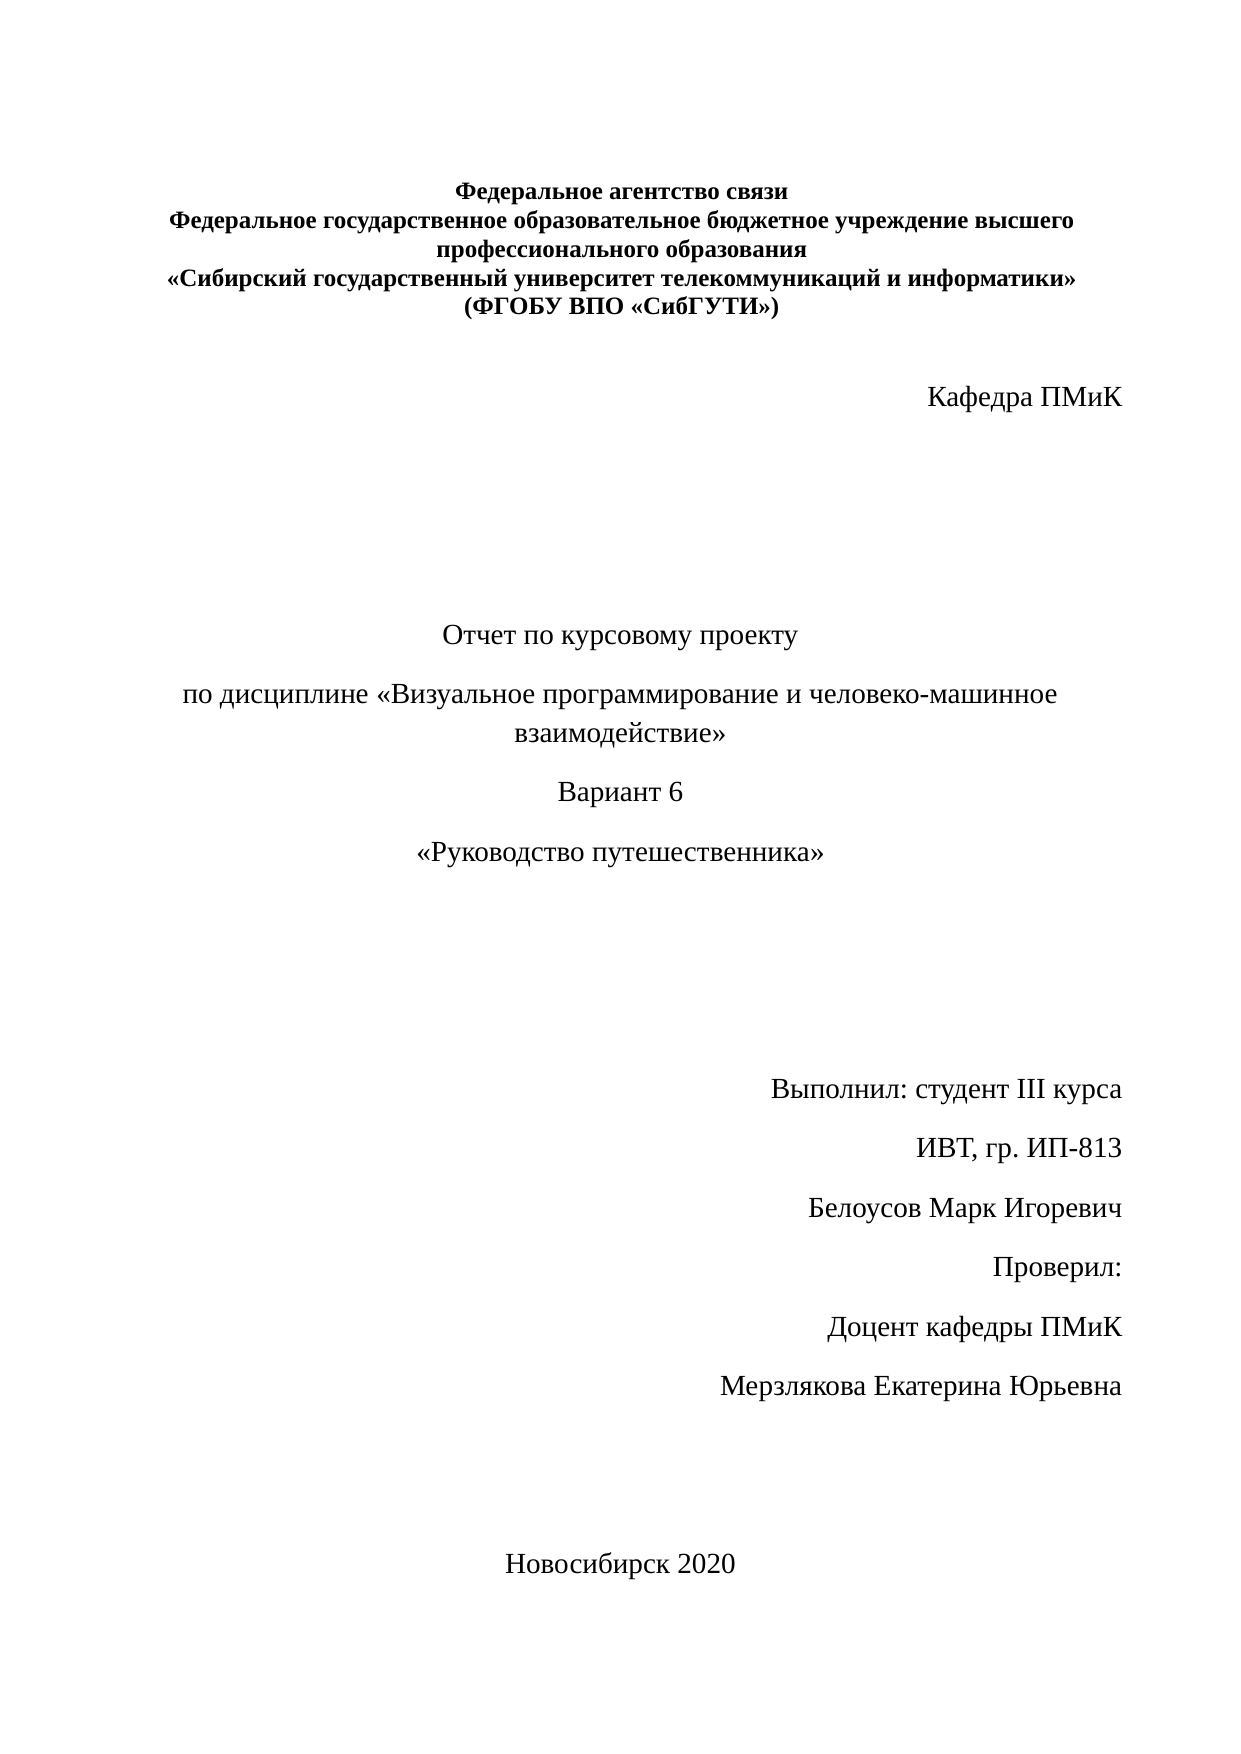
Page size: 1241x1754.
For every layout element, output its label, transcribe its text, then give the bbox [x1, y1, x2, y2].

text Новосибирск 2020 [118, 1546, 1122, 1580]
text Кафедра ПМиК [118, 379, 1122, 413]
text «Руководство путешественника» [118, 834, 1122, 867]
text Доцент кафедры ПМиК [118, 1309, 1122, 1342]
text по дисциплине «Визуальное программирование и человеко-машинное взаимодействие» [118, 676, 1122, 748]
text Выполнил: студент III курса [118, 1071, 1122, 1105]
text Федеральное агентство связи [121, 176, 1122, 205]
text Белоусов Марк Игоревич [118, 1190, 1122, 1223]
text «Сибирский государственный университет телекоммуникаций и информатики» [121, 263, 1122, 291]
text (ФГОБУ ВПО «СибГУТИ») [121, 291, 1122, 320]
text профессионального образования [121, 234, 1122, 263]
text Проверил: [118, 1249, 1122, 1283]
text Вариант 6 [118, 774, 1122, 808]
text ИВТ, гр. ИП-813 [118, 1131, 1122, 1164]
text Мерзлякова Екатерина Юрьевна [118, 1368, 1122, 1402]
text Отчет по курсовому проекту [118, 617, 1122, 651]
text Федеральное государственное образовательное бюджетное учреждение высшего [121, 205, 1122, 234]
